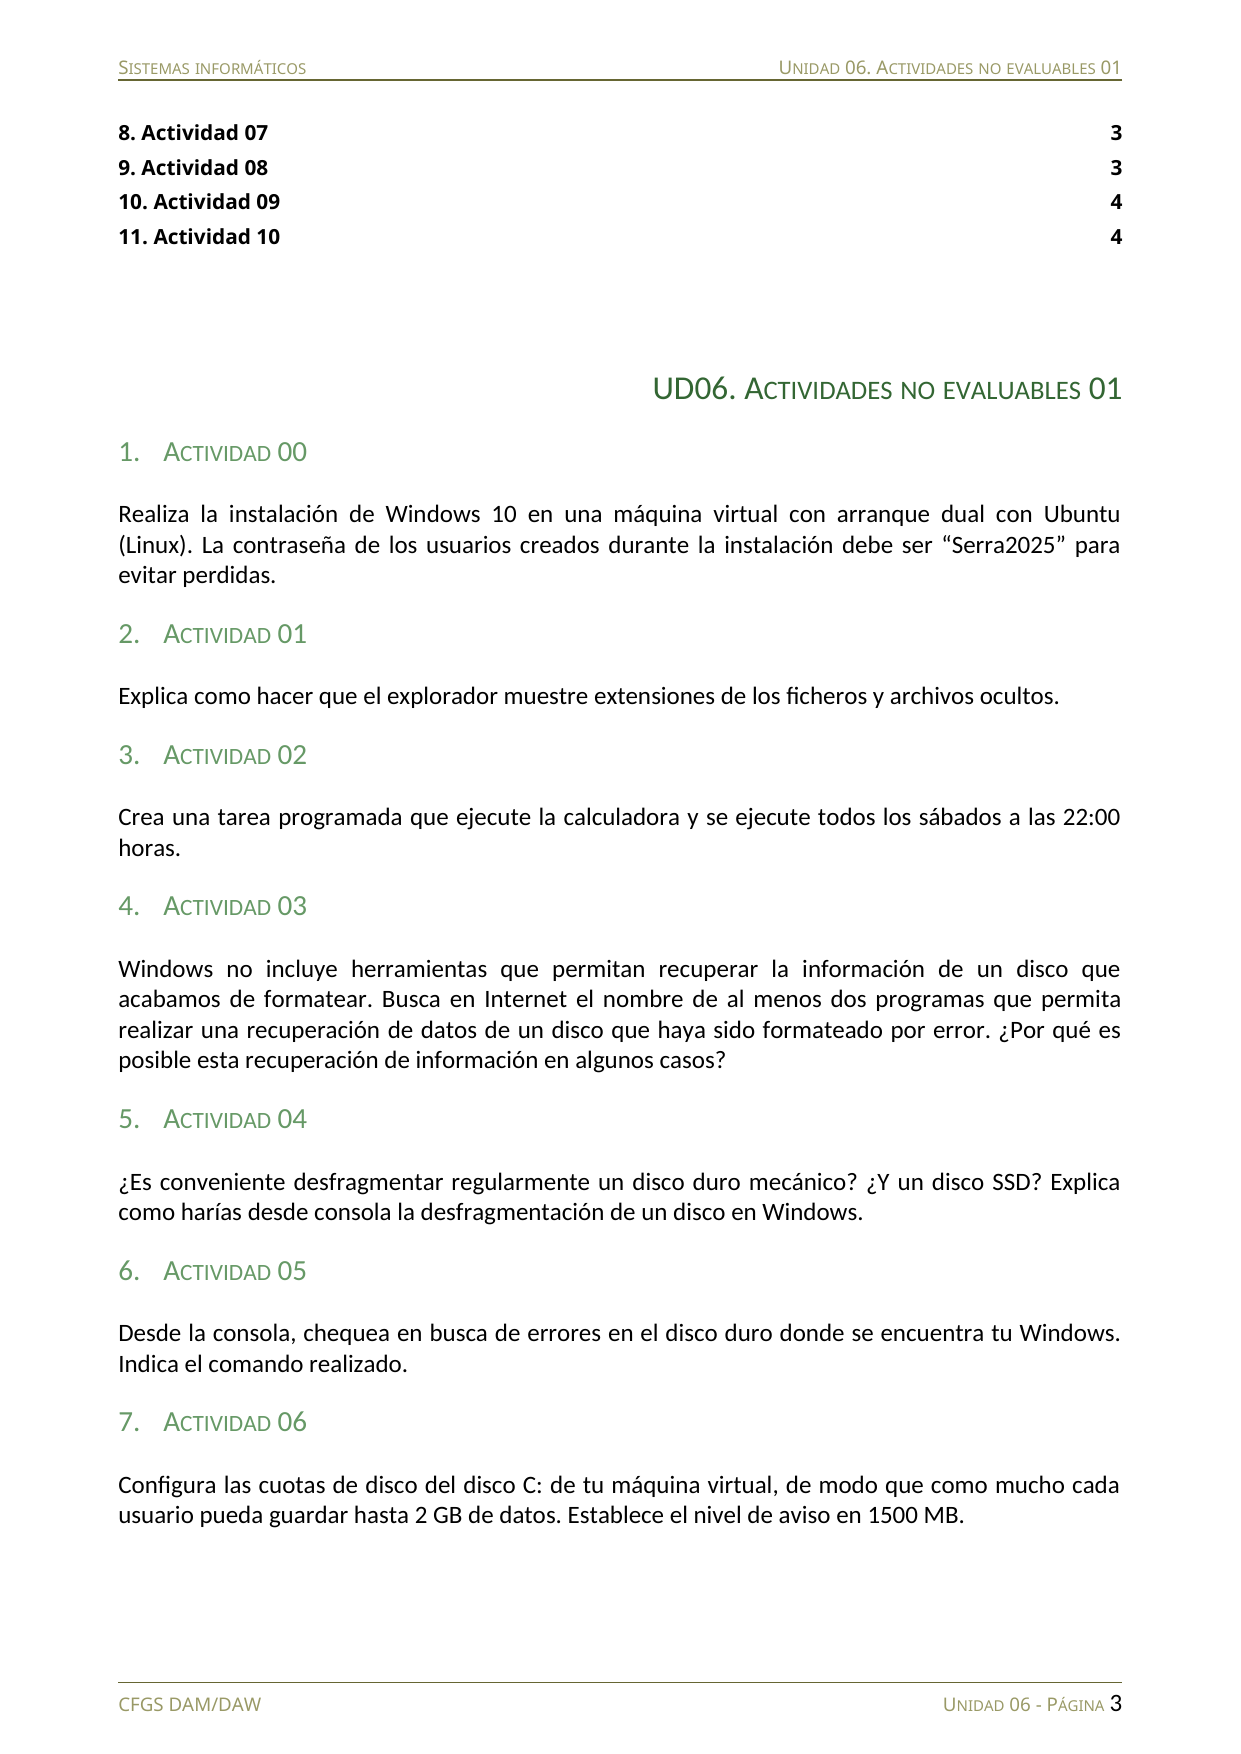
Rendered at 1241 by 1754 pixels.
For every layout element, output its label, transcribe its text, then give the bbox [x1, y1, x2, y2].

subtitle Actividad 01 [118, 615, 1122, 650]
text Desde la consola, chequea en busca de errores en el disco duro donde se encuentra tu Windows. Indica el comando realizado. [118, 1317, 1122, 1378]
text Realiza la instalación de Windows 10 en una máquina virtual con arranque dual con Ubuntu (Linux). La contraseña de los usuarios creados durante la instalación debe ser “Serra2025” para evitar perdidas. [118, 498, 1122, 590]
text UD06. Actividades no evaluables 01 [118, 367, 1122, 408]
text ¿Es conveniente desfragmentar regularmente un disco duro mecánico? ¿Y un disco SSD? Explica como harías desde consola la desfragmentación de un disco en Windows. [118, 1166, 1122, 1227]
text Windows no incluye herramientas que permitan recuperar la información de un disco que acabamos de formatear. Busca en Internet el nombre de al menos dos programas que permita realizar una recuperación de datos de un disco que haya sido formateado por error. ¿Por qué es posible esta recuperación de información en algunos casos? [118, 953, 1122, 1075]
text 10. Actividad 09 4 [118, 187, 1122, 216]
text Explica como hacer que el explorador muestre extensiones de los ficheros y archivos ocultos. [118, 681, 1122, 711]
subtitle Actividad 04 [118, 1100, 1122, 1136]
text Crea una tarea programada que ejecute la calculadora y se ejecute todos los sábados a las 22:00 horas. [118, 802, 1122, 863]
subtitle Actividad 06 [118, 1403, 1122, 1439]
text 9. Actividad 08 3 [118, 153, 1122, 181]
text 8. Actividad 07 3 [118, 118, 1122, 146]
subtitle Actividad 03 [118, 887, 1122, 923]
subtitle Actividad 05 [118, 1252, 1122, 1287]
subtitle Actividad 00 [118, 433, 1122, 468]
text 11. Actividad 10 4 [118, 222, 1122, 251]
subtitle Actividad 02 [118, 736, 1122, 771]
text Configura las cuotas de disco del disco C: de tu máquina virtual, de modo que como mucho cada usuario pueda guardar hasta 2 GB de datos. Establece el nivel de aviso en 1500 MB. [118, 1469, 1122, 1530]
